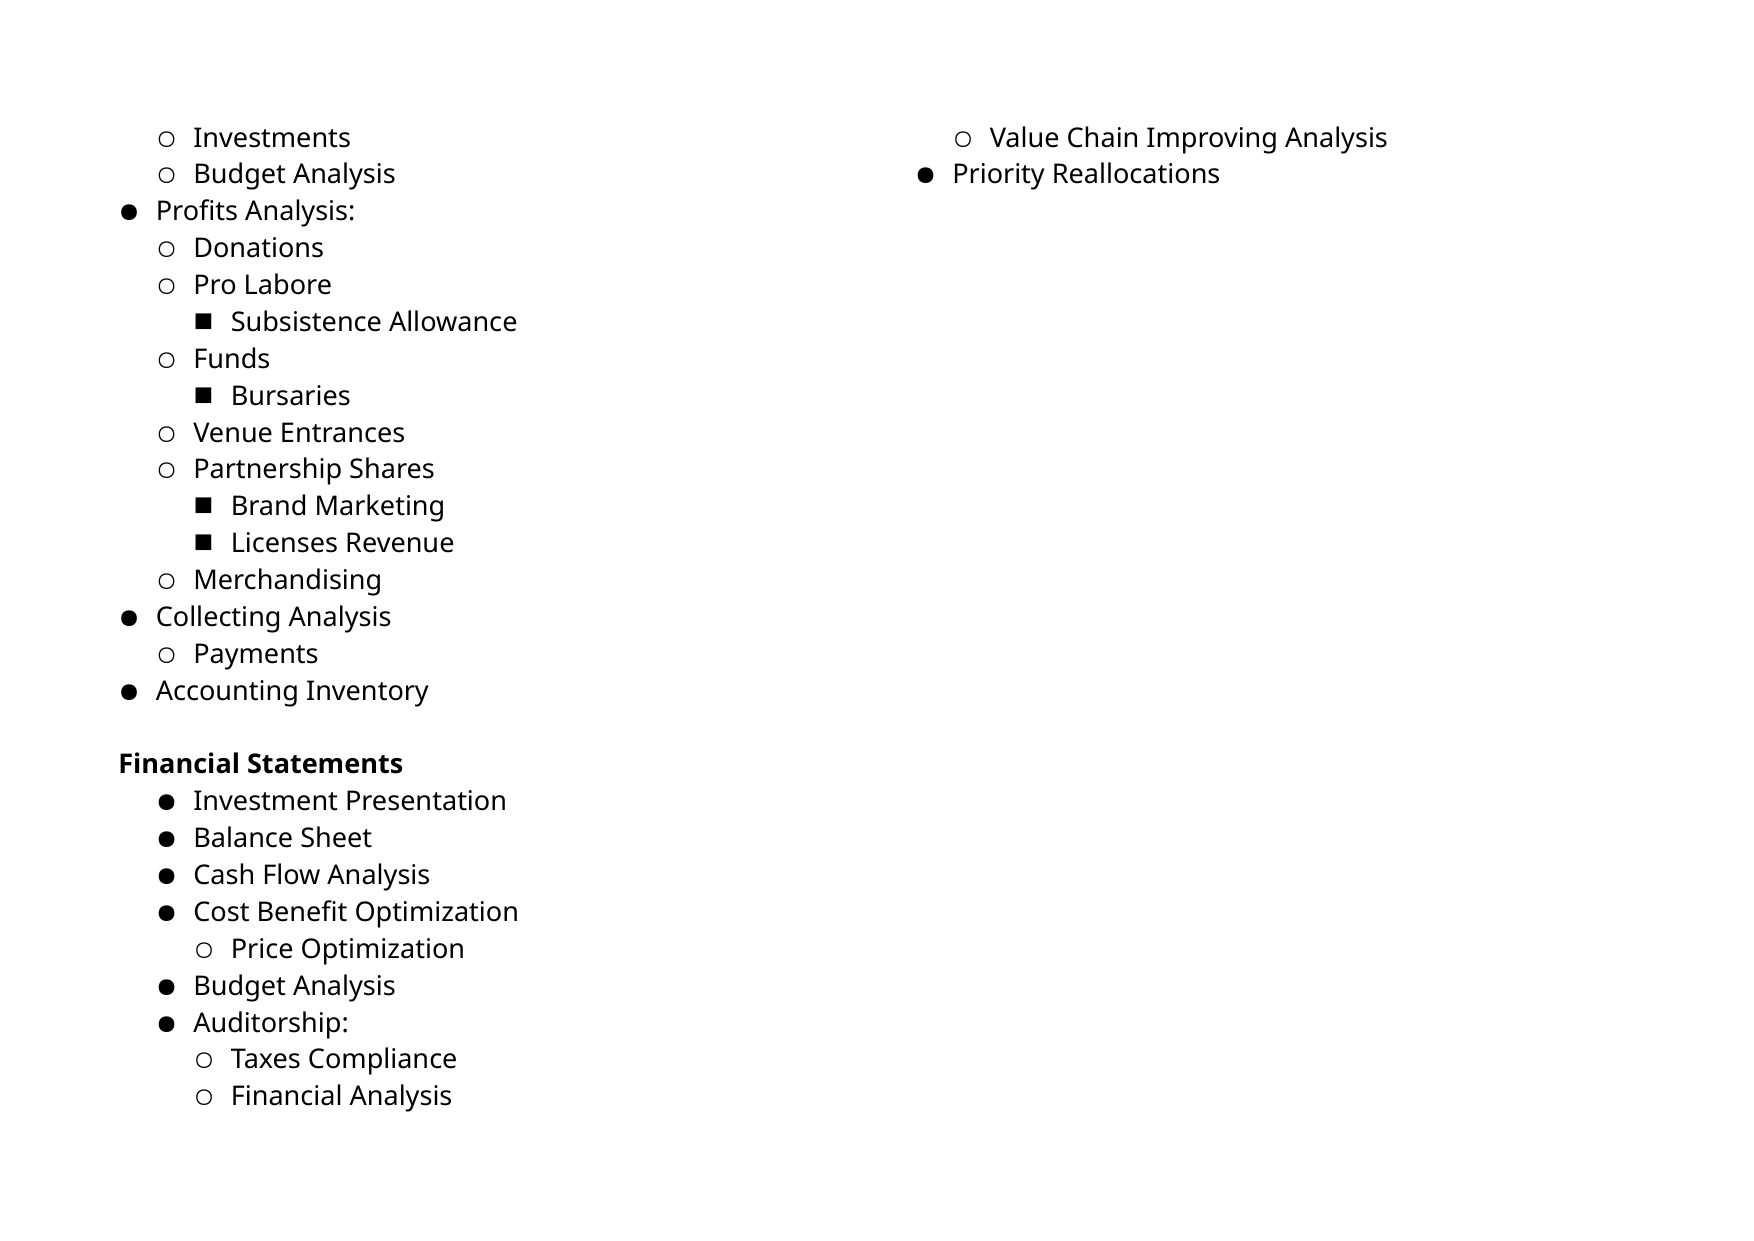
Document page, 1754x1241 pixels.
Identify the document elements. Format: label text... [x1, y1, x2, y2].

list Partnership Shares [156, 450, 877, 487]
list Accounting Inventory [118, 671, 877, 708]
list Bursaries [193, 376, 877, 413]
list Auditorship: [156, 1003, 877, 1040]
list Profits Analysis: [118, 192, 877, 229]
list Investments [156, 118, 877, 155]
list Priority Reallocations [914, 155, 1636, 192]
list Value Chain Improving Analysis [952, 118, 1636, 155]
list Cost Benefit Optimization [156, 892, 877, 929]
list Brand Marketing [193, 487, 877, 524]
list Taxes Compliance [193, 1040, 877, 1077]
list Budget Analysis [156, 155, 877, 192]
list Financial Analysis [193, 1077, 877, 1114]
list Payments [156, 634, 877, 671]
list Balance Sheet [156, 819, 877, 856]
list Funds [156, 339, 877, 376]
list Pro Labore [156, 266, 877, 302]
list Donations [156, 229, 877, 266]
list Merchandising [156, 561, 877, 597]
list Licenses Revenue [193, 524, 877, 561]
list Venue Entrances [156, 413, 877, 450]
list Price Optimization [193, 929, 877, 966]
list Investment Presentation [156, 782, 877, 819]
list Budget Analysis [156, 966, 877, 1003]
list Collecting Analysis [118, 597, 877, 634]
list Cash Flow Analysis [156, 856, 877, 892]
list Subsistence Allowance [193, 302, 877, 339]
subtitle Financial Statements [118, 745, 877, 782]
